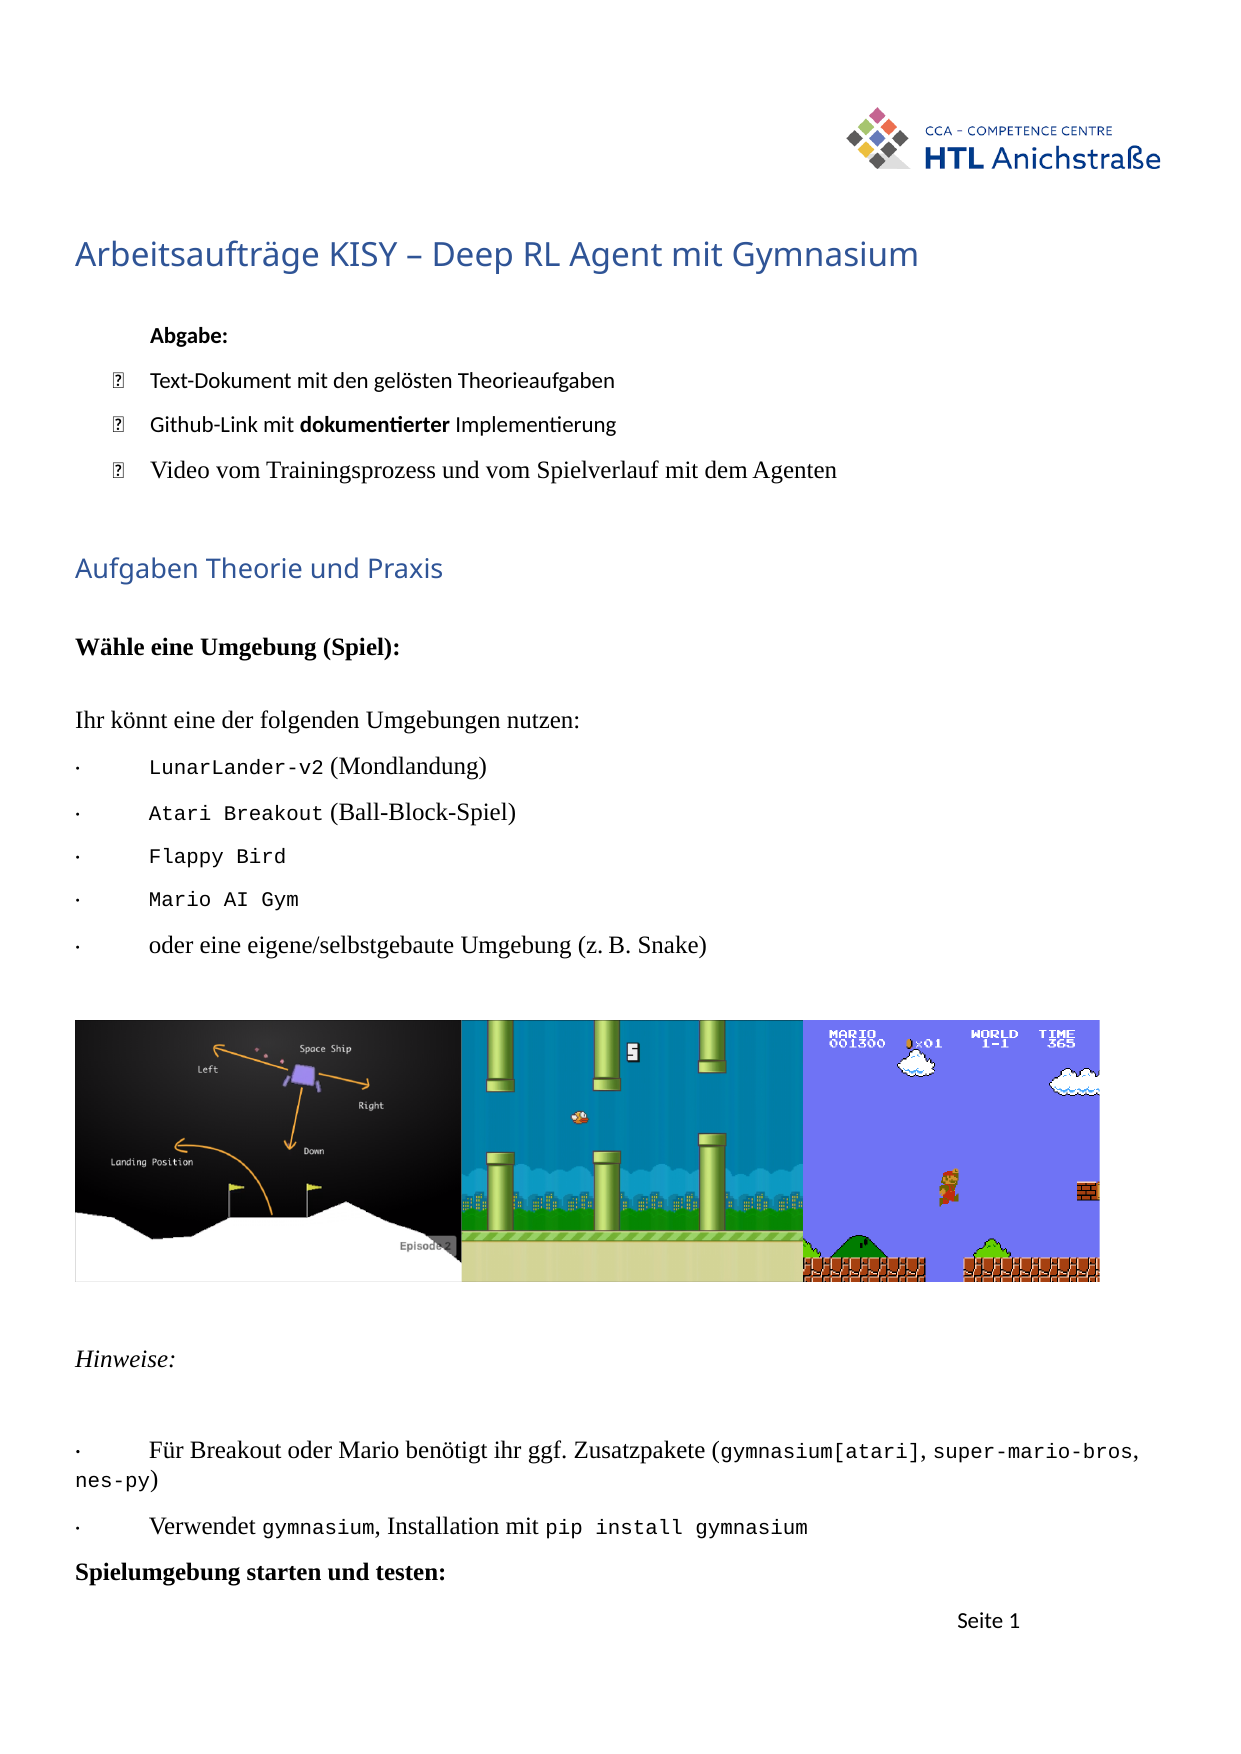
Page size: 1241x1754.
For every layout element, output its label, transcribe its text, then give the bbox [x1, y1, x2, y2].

list oder eine eigene/selbstgebaute Umgebung (z. B. Snake) [75, 930, 1165, 958]
list Text-Dokument mit den gelösten Theorieaufgaben [112, 366, 1165, 394]
subtitle Aufgaben Theorie und Praxis [75, 550, 1165, 587]
list LunarLander-v2 (Mondlandung) [75, 751, 1165, 781]
list Github-Link mit dokumentierter Implementierung [112, 411, 1165, 439]
list Video vom Trainingsprozess und vom Spielverlauf mit dem Agenten [112, 455, 1165, 484]
list Mario AI Gym [75, 887, 1165, 913]
text Spielumgebung starten und testen: [75, 1557, 1165, 1586]
list Flappy Bird [75, 843, 1165, 870]
list Atari Breakout (Ball-Block-Spiel) [75, 797, 1165, 827]
list Für Breakout oder Mario benötigt ihr ggf. Zusatzpakete (gymnasium[atari], super-mario-bros, nes-py) [75, 1435, 1165, 1494]
text Hinweise: [75, 1344, 1165, 1373]
list Verwendet gymnasium, Installation mit pip install gymnasium [75, 1511, 1165, 1540]
text Ihr könnt eine der folgenden Umgebungen nutzen: [75, 706, 1165, 734]
text Wähle eine Umgebung (Spiel): [75, 632, 1165, 689]
subtitle Arbeitsaufträge KISY – Deep RL Agent mit Gymnasium [75, 231, 1165, 277]
list Abgabe: [150, 321, 1165, 349]
